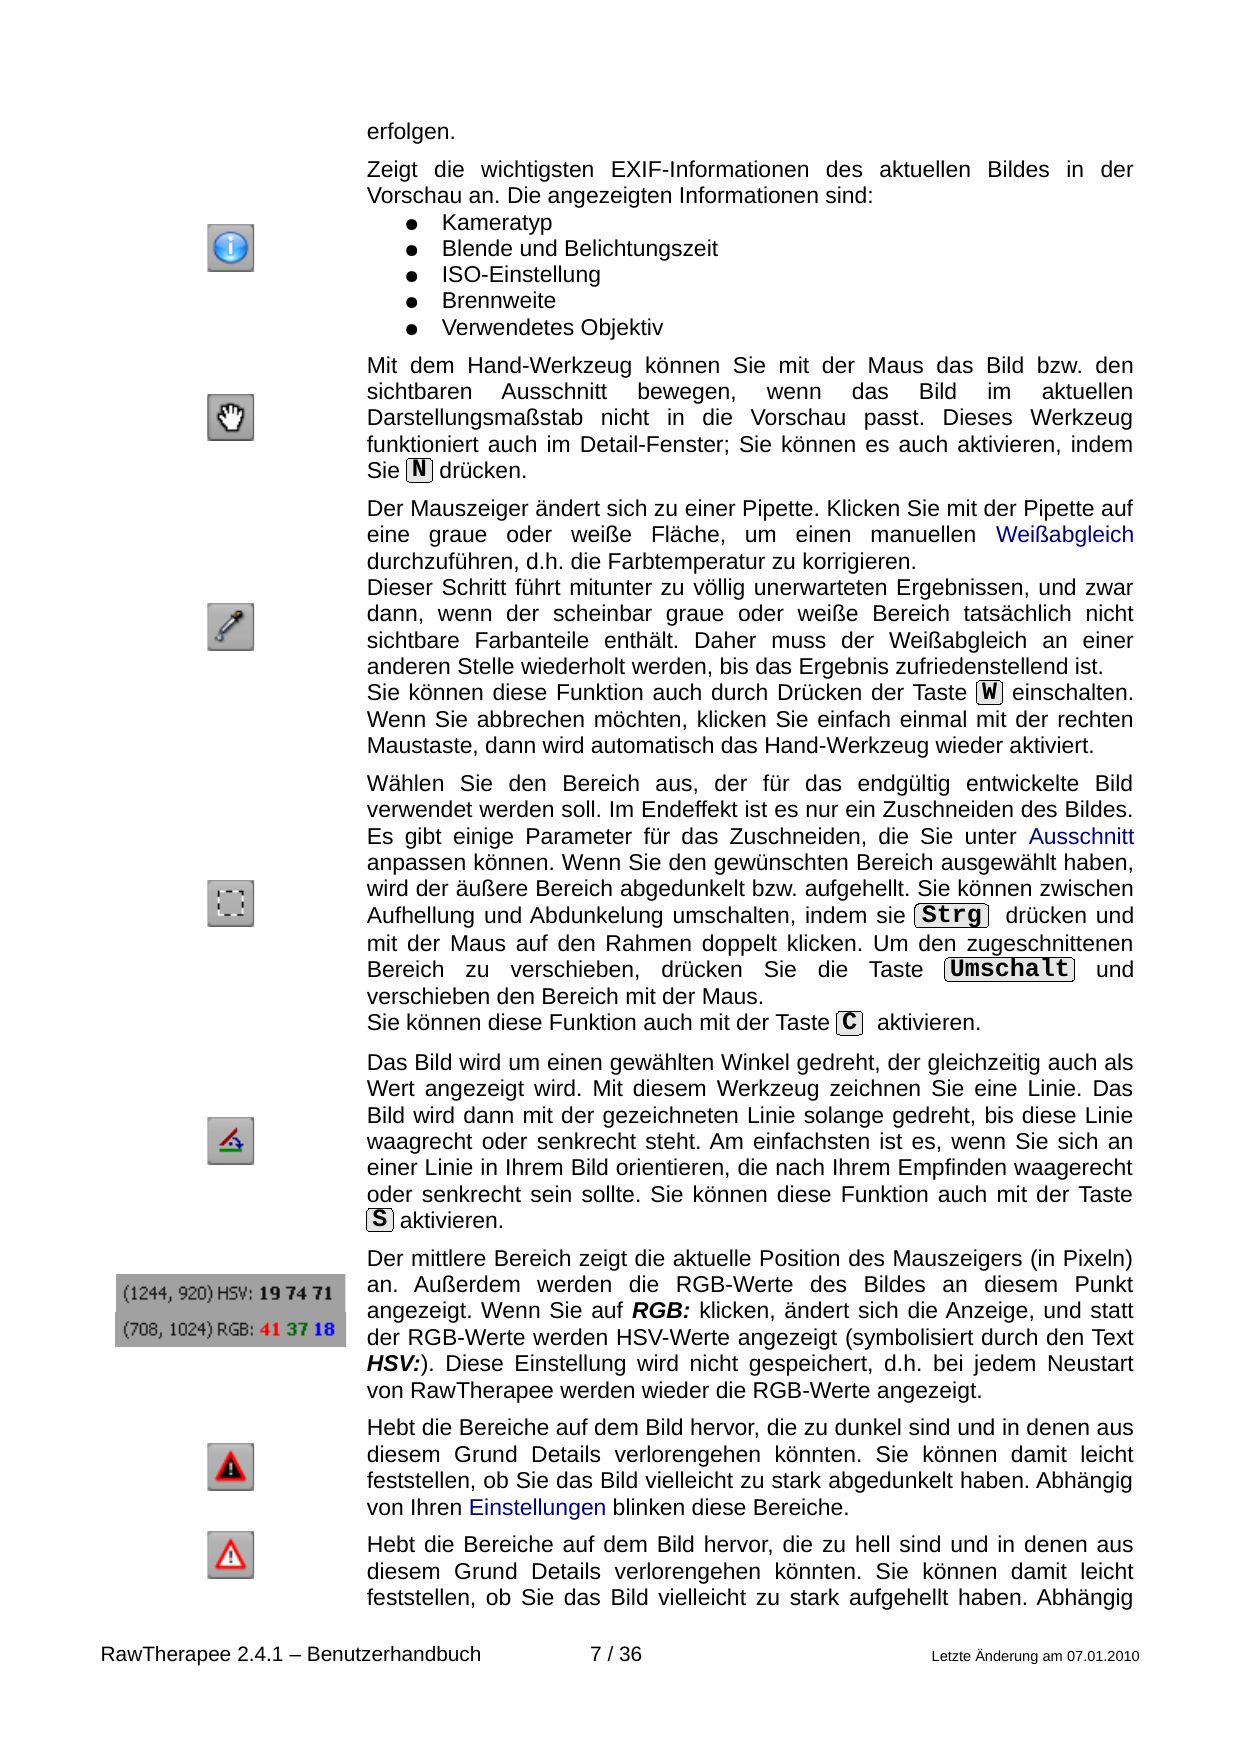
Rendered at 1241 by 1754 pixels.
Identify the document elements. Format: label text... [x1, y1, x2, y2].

table_cell Hebt die Bereiche auf dem Bild hervor, die zu dunkel sind und in denen aus diesem Grund Details verlorengehen könnten. Sie können damit leicht feststellen, ob Sie das Bild vielleicht zu stark abgedunkelt haben. Abhängig von Ihren Einstellungen blinken diese Bereiche. [361, 1409, 1140, 1526]
table_cell [100, 1239, 361, 1409]
picture [207, 1443, 255, 1491]
table_cell [100, 150, 361, 346]
table_cell [100, 1043, 361, 1239]
table_cell Wählen Sie den Bereich aus, der für das endgültig entwickelte Bild verwendet werden soll. Im Endeffekt ist es nur ein Zuschneiden des Bildes. Es gibt einige Parameter für das Zuschneiden, die Sie unter Ausschnitt anpassen können. Wenn Sie den gewünschten Bereich ausgewählt haben, wird der äußere Bereich abgedunkelt bzw. aufgehellt. Sie können zwischen Aufhellung und Abdunkelung umschalten, indem sie drücken und mit der Maus auf den Rahmen doppelt klicken. Um den zugeschnittenen Bereich zu verschieben, drücken Sie die Taste und verschieben den Bereich mit der Maus. Sie können diese Funktion auch mit der Taste aktivieren. [361, 764, 1140, 1043]
table_cell Zeigt die wichtigsten EXIF-Informationen des aktuellen Bildes in der Vorschau an. Die angezeigten Informationen sind: Kameratyp Blende und Belichtungszeit ISO-Einstellung Brennweite Verwendetes Objektiv [361, 150, 1140, 346]
picture [207, 603, 255, 651]
picture [207, 224, 255, 272]
picture [115, 1274, 347, 1347]
table_cell [100, 112, 361, 150]
table_cell [100, 764, 361, 1043]
picture [207, 1117, 255, 1165]
picture [207, 880, 255, 927]
table_cell Der mittlere Bereich zeigt die aktuelle Position des Mauszeigers (in Pixeln) an. Außerdem werden die RGB-Werte des Bildes an diesem Punkt angezeigt. Wenn Sie auf RGB: klicken, ändert sich die Anzeige, und statt der RGB-Werte werden HSV-Werte angezeigt (symbolisiert durch den Text HSV:). Diese Einstellung wird nicht gespeichert, d.h. bei jedem Neustart von RawTherapee werden wieder die RGB-Werte angezeigt. [361, 1239, 1140, 1409]
table_cell Hebt die Bereiche auf dem Bild hervor, die zu hell sind und in denen aus diesem Grund Details verlorengehen könnten. Sie können damit leicht feststellen, ob Sie das Bild vielleicht zu stark aufgehellt haben. Abhängig [361, 1526, 1140, 1616]
table_cell [100, 489, 361, 764]
table_cell [100, 1409, 361, 1526]
table_cell Zeigt bzw. versteckt den unteren Bereich mit der Verzeichnis- & Dateiauswahl. Das erneute Drücken maximiert die Verzeichnis- & Dateiauswahl und versteckt die Vorschau (die Taste hat drei Zustände). Die zyklische Umschaltung zwischen den Modi kann auch mit der Taste erfolgen. [361, 112, 1140, 150]
table_cell Das Bild wird um einen gewählten Winkel gedreht, der gleichzeitig auch als Wert angezeigt wird. Mit diesem Werkzeug zeichnen Sie eine Linie. Das Bild wird dann mit der gezeichneten Linie solange gedreht, bis diese Linie waagrecht oder senkrecht steht. Am einfachsten ist es, wenn Sie sich an einer Linie in Ihrem Bild orientieren, die nach Ihrem Empfinden waagerecht oder senkrecht sein sollte. Sie können diese Funktion auch mit der Taste aktivieren. [361, 1043, 1140, 1239]
picture [207, 394, 255, 441]
table_cell [100, 346, 361, 489]
table_cell [100, 1526, 361, 1616]
table_cell Der Mauszeiger ändert sich zu einer Pipette. Klicken Sie mit der Pipette auf eine graue oder weiße Fläche, um einen manuellen Weißabgleich durchzuführen, d.h. die Farbtemperatur zu korrigieren. Dieser Schritt führt mitunter zu völlig unerwarteten Ergebnissen, und zwar dann, wenn der scheinbar graue oder weiße Bereich tatsächlich nicht sichtbare Farbanteile enthält. Daher muss der Weißabgleich an einer anderen Stelle wiederholt werden, bis das Ergebnis zufriedenstellend ist. Sie können diese Funktion auch durch Drücken der Taste einschalten. Wenn Sie abbrechen möchten, klicken Sie einfach einmal mit der rechten Maustaste, dann wird automatisch das Hand-Werkzeug wieder aktiviert. [361, 489, 1140, 764]
table_cell Mit dem Hand-Werkzeug können Sie mit der Maus das Bild bzw. den sichtbaren Ausschnitt bewegen, wenn das Bild im aktuellen Darstellungsmaßstab nicht in die Vorschau passt. Dieses Werkzeug funktioniert auch im Detail-Fenster; Sie können es auch aktivieren, indem Sie drücken. [361, 346, 1140, 489]
picture [207, 1531, 255, 1579]
